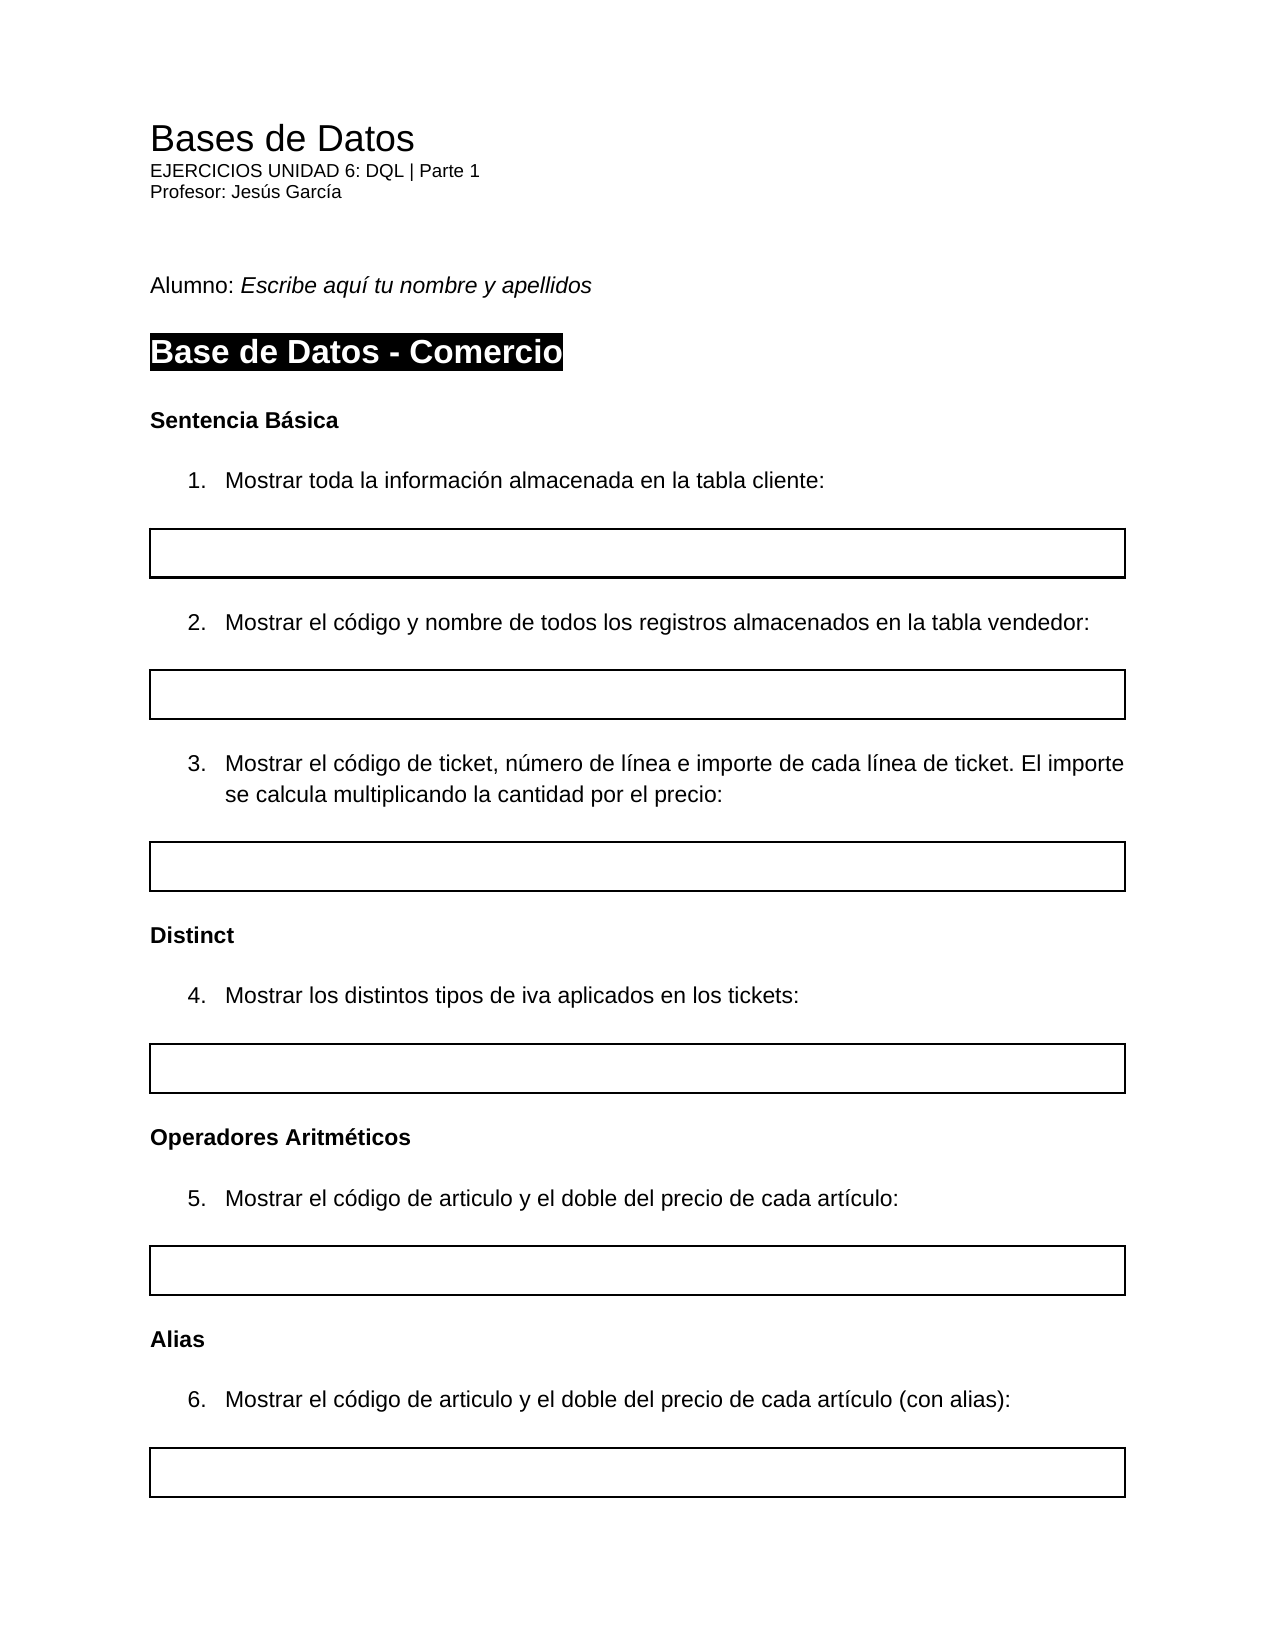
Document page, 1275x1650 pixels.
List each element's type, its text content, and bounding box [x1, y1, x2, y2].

text Sentencia Básica [150, 407, 1125, 433]
list Mostrar toda la información almacenada en la tabla cliente: [187, 467, 1125, 524]
text Alias [150, 1326, 1125, 1352]
list Mostrar el código de articulo y el doble del precio de cada artículo: [187, 1184, 1125, 1211]
text Distinct [150, 922, 1125, 948]
table_header [151, 671, 1124, 718]
table_header [151, 1449, 1124, 1496]
text Operadores Aritméticos [150, 1124, 1125, 1150]
text Base de Datos - Comercio [150, 332, 1125, 371]
text Alumno: Escribe aquí tu nombre y apellidos [150, 272, 1125, 298]
list Mostrar el código y nombre de todos los registros almacenados en la tabla vendedor: [187, 609, 1125, 635]
table_header [151, 843, 1124, 890]
table_header [151, 530, 1124, 576]
list Mostrar el código de articulo y el doble del precio de cada artículo (con alias): [187, 1386, 1125, 1413]
table_header [151, 1247, 1124, 1294]
list Mostrar los distintos tipos de iva aplicados en los tickets: [187, 982, 1125, 1009]
list Mostrar el código de ticket, número de línea e importe de cada línea de ticket. El importe se calcula multiplicando la cantidad por el precio: [187, 750, 1125, 807]
table_header [151, 1045, 1124, 1092]
